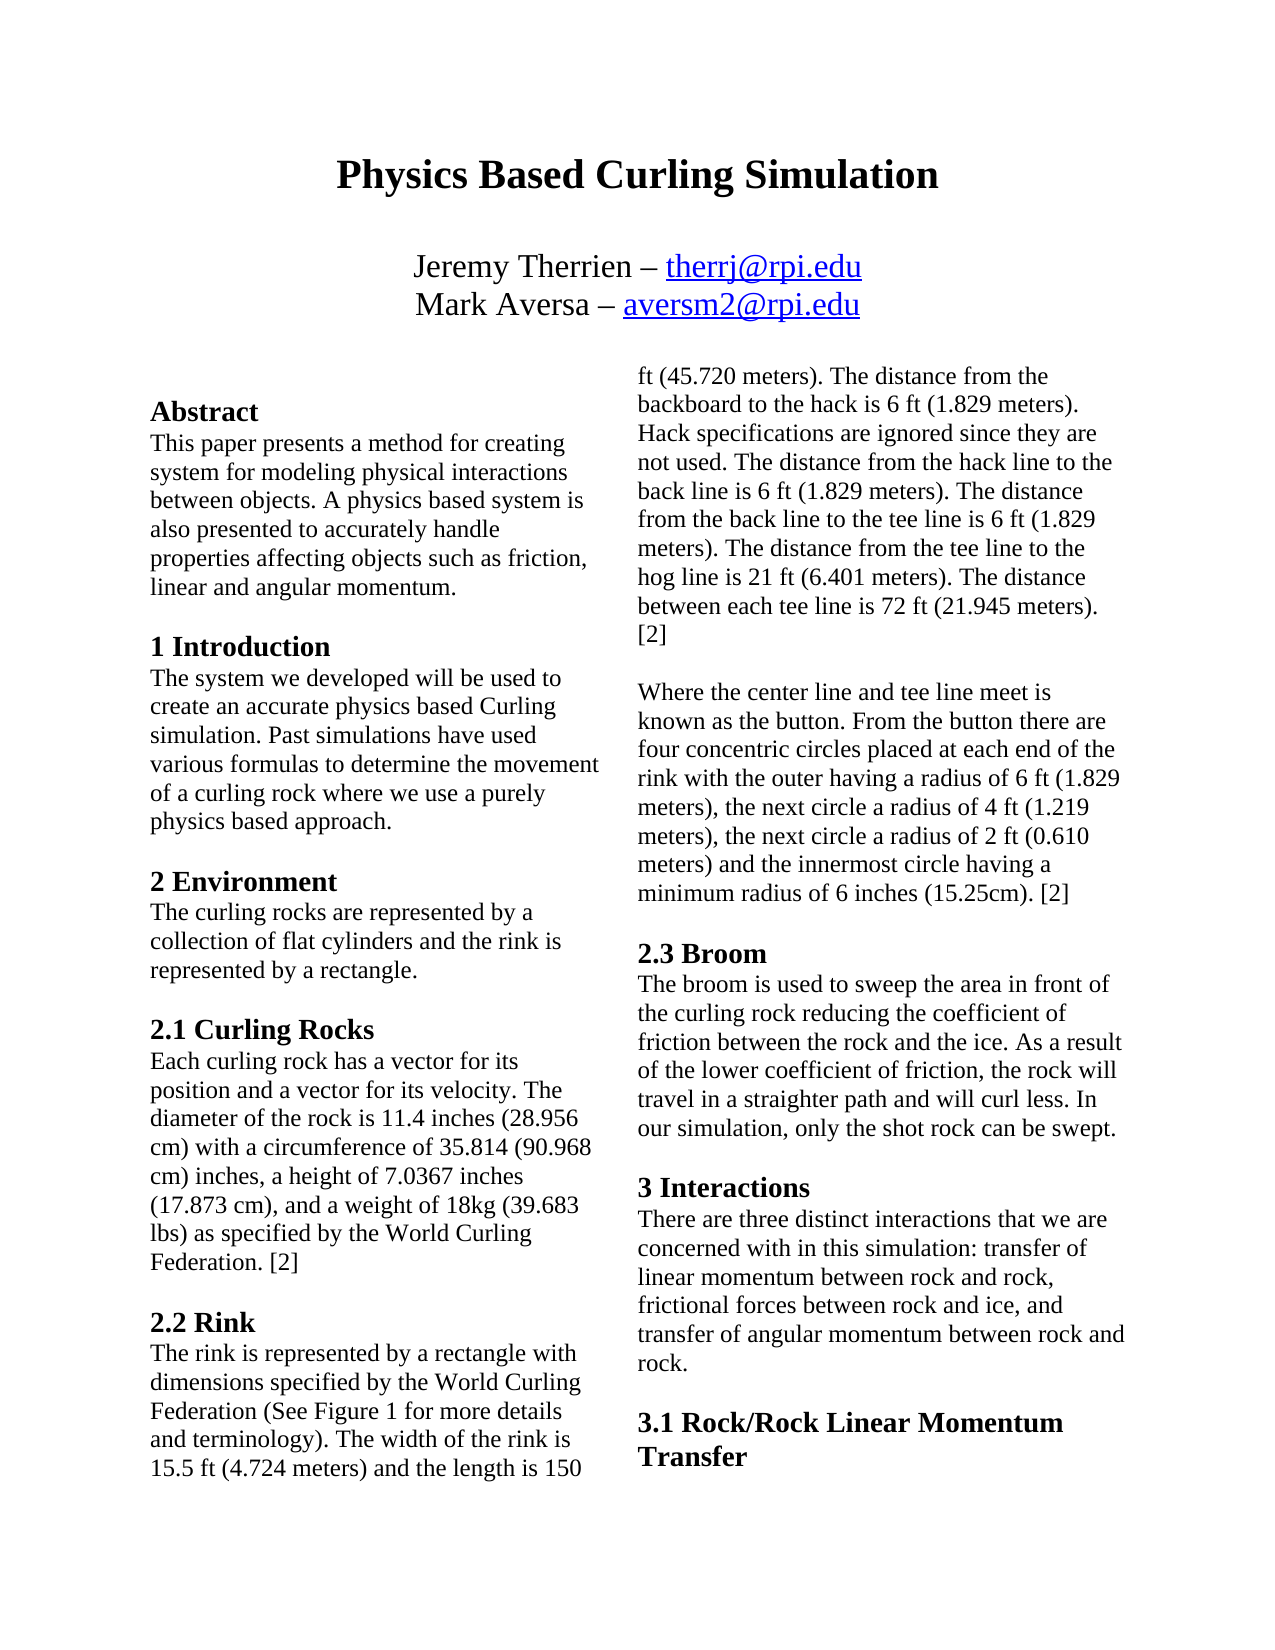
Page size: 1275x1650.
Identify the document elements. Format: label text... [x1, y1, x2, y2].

text ft (45.720 meters). The distance from the backboard to the hack is 6 ft (1.829 meters). Hack specifications are ignored since they are not used. The distance from the hack line to the back line is 6 ft (1.829 meters). The distance from the back line to the tee line is 6 ft (1.829 meters). The distance from the tee line to the hog line is 21 ft (6.401 meters). The distance between each tee line is 72 ft (21.945 meters). [2] [637, 361, 1125, 648]
text 2.3 Broom [637, 936, 1125, 969]
text 3 Interactions [637, 1171, 1125, 1204]
text The curling rocks are represented by a collection of flat cylinders and the rink is represented by a rectangle. [150, 897, 600, 984]
text Mark Aversa – aversm2@rpi.edu [187, 284, 1087, 322]
text 1 Introduction The system we developed will be used to create an accurate physics based Curling simulation. Past simulations have used various formulas to determine the movement of a curling rock where we use a purely physics based approach. [150, 629, 600, 835]
text Physics Based Curling Simulation [187, 150, 1087, 198]
text Each curling rock has a vector for its position and a vector for its velocity. The diameter of the rock is 11.4 inches (28.956 cm) with a circumference of 35.814 (90.968 cm) inches, a height of 7.0367 inches (17.873 cm), and a weight of 18kg (39.683 lbs) as specified by the World Curling Federation. [2] [150, 1046, 600, 1276]
text Abstract This paper presents a method for creating system for modeling physical interactions between objects. A physics based system is also presented to accurately handle properties affecting objects such as friction, linear and angular momentum. [150, 394, 600, 600]
text The broom is used to sweep the area in front of the curling rock reducing the coefficient of friction between the rock and the ice. As a result of the lower coefficient of friction, the rock will travel in a straighter path and will curl less. In our simulation, only the shot rock can be swept. [637, 969, 1125, 1142]
text There are three distinct interactions that we are concerned with in this simulation: transfer of linear momentum between rock and rock, frictional forces between rock and ice, and transfer of angular momentum between rock and rock. [637, 1204, 1125, 1377]
text 3.1 Rock/Rock Linear Momentum Transfer [637, 1405, 1125, 1472]
text 2 Environment [150, 864, 600, 897]
text 2.2 Rink The rink is represented by a rectangle with dimensions specified by the World Curling Federation (See Figure 1 for more details and terminology). The width of the rink is 15.5 ft (4.724 meters) and the length is 150 [150, 1305, 600, 1482]
text 2.1 Curling Rocks [150, 1012, 600, 1046]
text Jeremy Therrien – therrj@rpi.edu [187, 246, 1087, 284]
text Where the center line and tee line meet is known as the button. From the button there are four concentric circles placed at each end of the rink with the outer having a radius of 6 ft (1.829 meters), the next circle a radius of 4 ft (1.219 meters), the next circle a radius of 2 ft (0.610 meters) and the innermost circle having a minimum radius of 6 inches (15.25cm). [2] [637, 677, 1125, 907]
